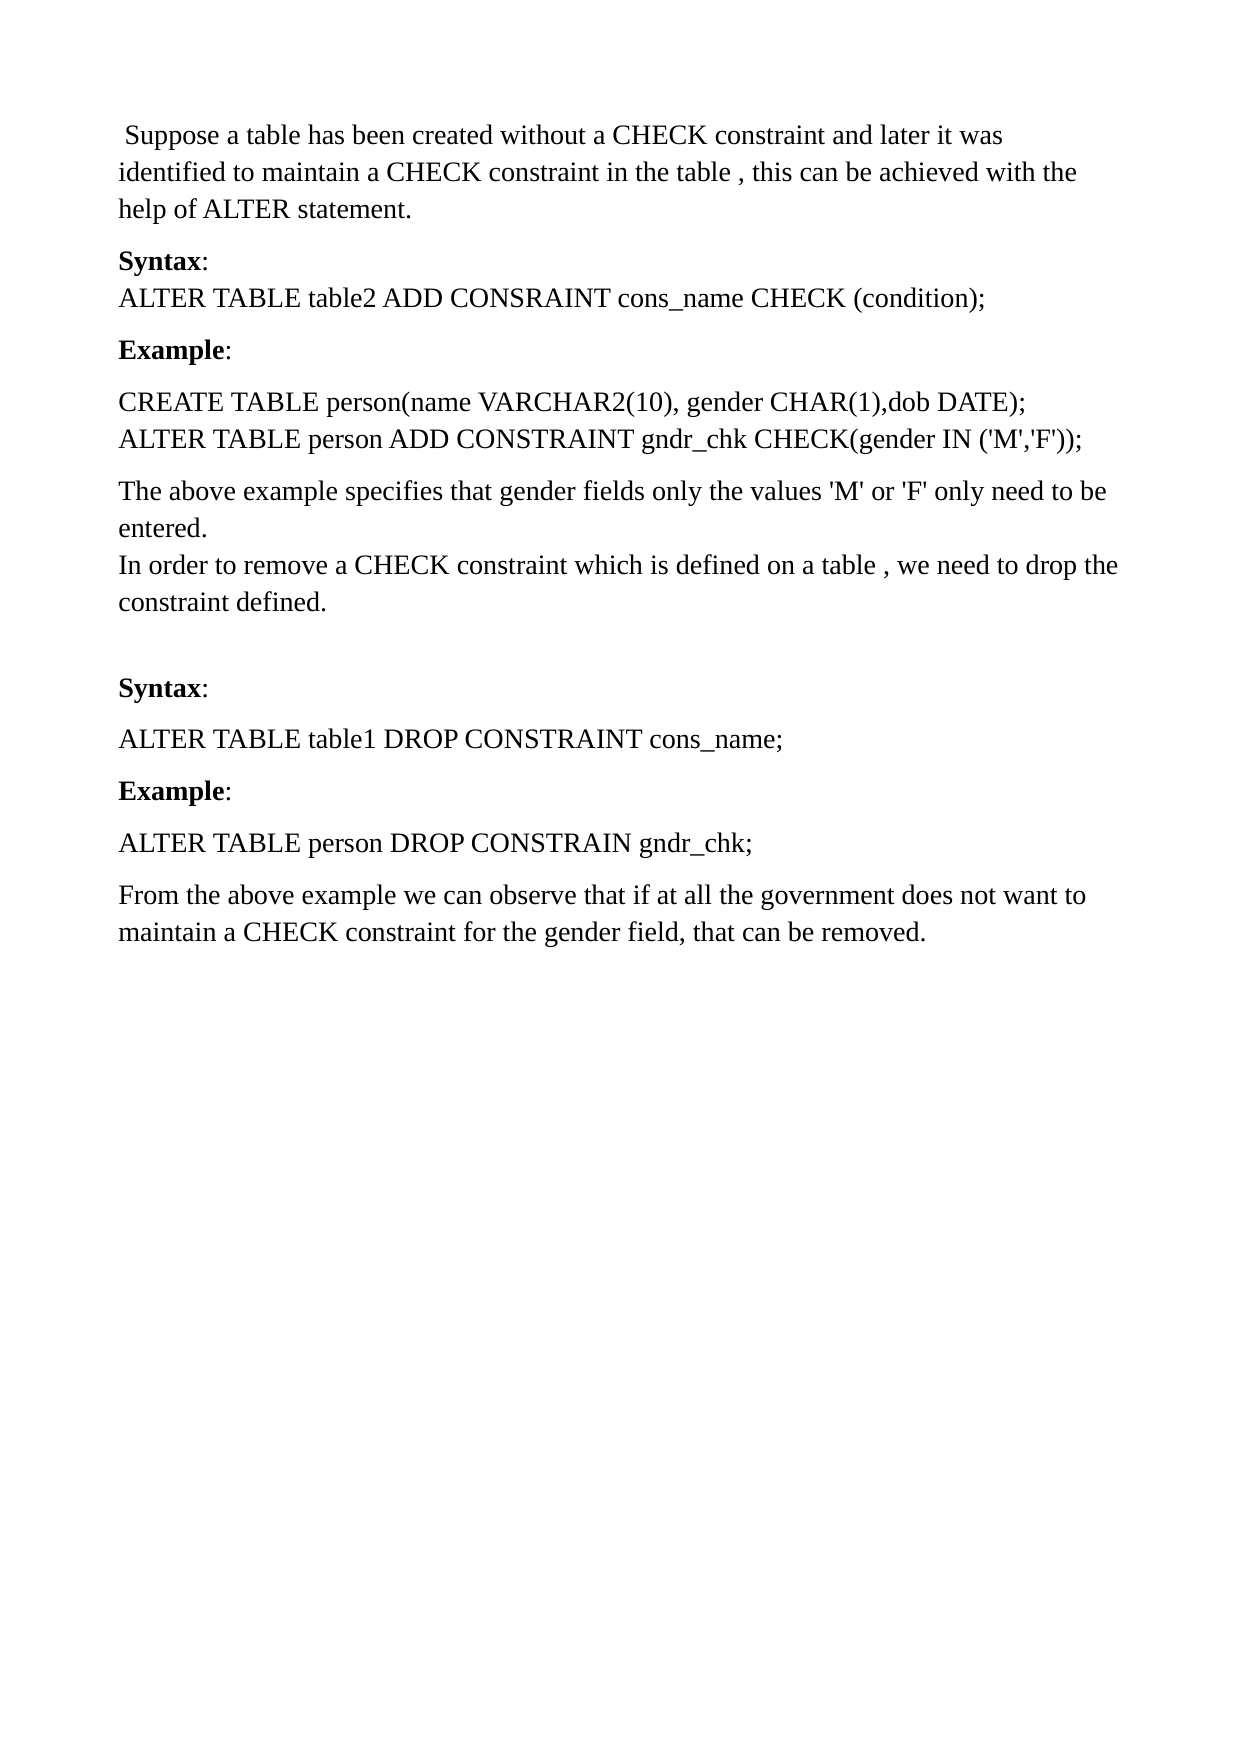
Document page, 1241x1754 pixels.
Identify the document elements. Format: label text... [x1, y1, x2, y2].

text Example: [118, 774, 1122, 807]
text ALTER TABLE table1 DROP CONSTRAINT cons_name; [118, 723, 1122, 755]
text From the above example we can observe that if at all the government does not want to maintain a CHECK constraint for the gender field, that can be removed. [118, 878, 1122, 947]
text Syntax: [118, 637, 1122, 703]
text ALTER TABLE person DROP CONSTRAIN gndr_chk; [118, 826, 1122, 858]
text Example: [118, 333, 1122, 366]
text Suppose a table has been created without a CHECK constraint and later it was identified to maintain a CHECK constraint in the table , this can be achieved with the help of ALTER statement. [118, 118, 1122, 225]
text Syntax: ALTER TABLE table2 ADD CONSRAINT cons_name CHECK (condition); [118, 244, 1122, 314]
text The above example specifies that gender fields only the values 'M' or 'F' only need to be entered. In order to remove a CHECK constraint which is defined on a table , we need to drop the constraint defined. [118, 474, 1122, 618]
text CREATE TABLE person(name VARCHAR2(10), gender CHAR(1),dob DATE); ALTER TABLE person ADD CONSTRAINT gndr_chk CHECK(gender IN ('M','F')); [118, 385, 1122, 454]
